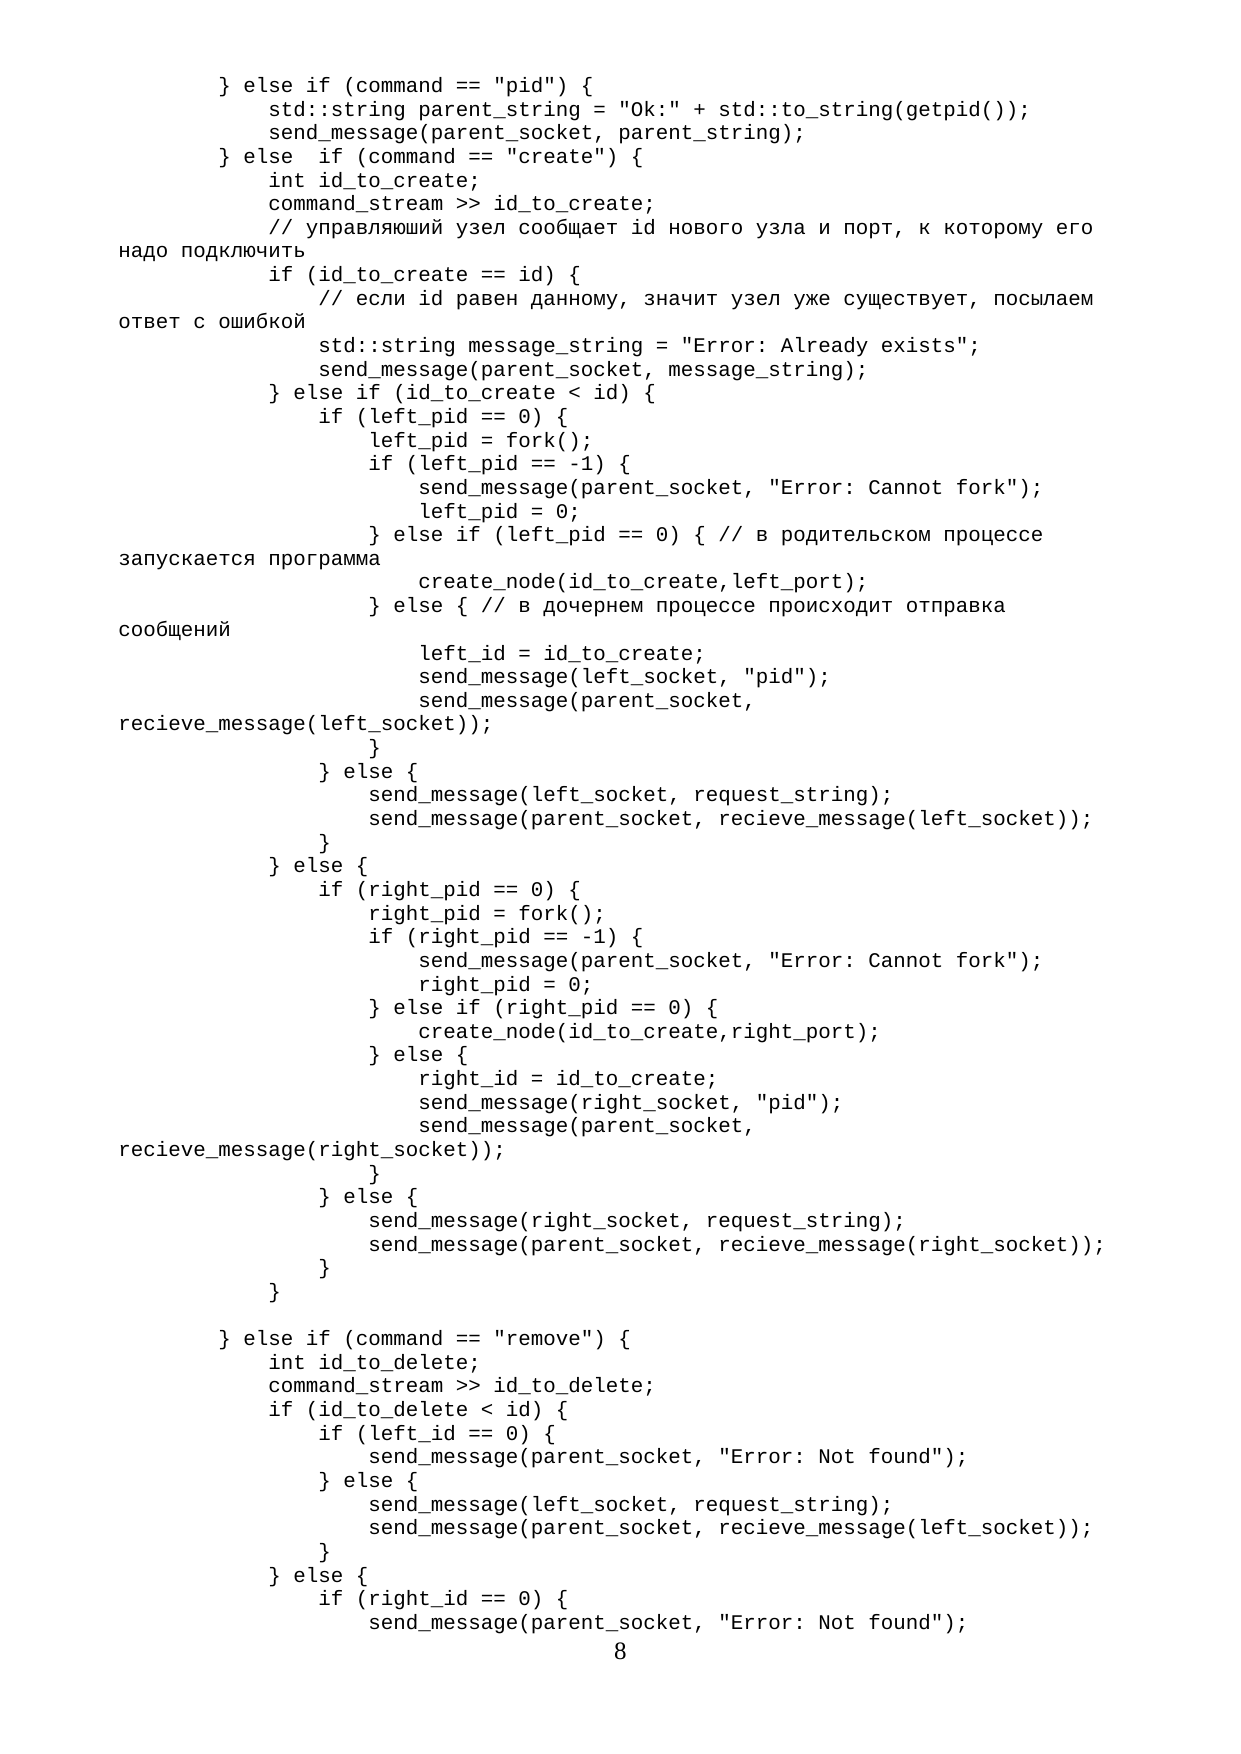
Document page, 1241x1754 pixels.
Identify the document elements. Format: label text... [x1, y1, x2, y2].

text right_pid = fork(); [118, 903, 1122, 926]
text send_message(parent_socket, recieve_message(right_socket)); [118, 1115, 1122, 1163]
text send_message(parent_socket, recieve_message(left_socket)); [118, 808, 1122, 832]
text send_message(right_socket, "pid"); [118, 1092, 1122, 1115]
text if (right_pid == 0) { [118, 879, 1122, 903]
text } [118, 1257, 1122, 1281]
text } else { [118, 1044, 1122, 1068]
text // управляюший узел сообщает id нового узла и порт, к которому его надо подключить [118, 217, 1122, 264]
text if (right_pid == -1) { [118, 926, 1122, 950]
text left_pid = 0; [118, 501, 1122, 524]
text if (right_id == 0) { [118, 1588, 1122, 1612]
text } else if (command == "remove") { [118, 1328, 1122, 1352]
text int id_to_delete; [118, 1352, 1122, 1376]
text } [118, 1163, 1122, 1186]
text right_pid = 0; [118, 973, 1122, 997]
text send_message(left_socket, "pid"); [118, 666, 1122, 690]
text // если id равен данному, значит узел уже существует, посылаем ответ с ошибкой [118, 288, 1122, 335]
text } [118, 1541, 1122, 1565]
text send_message(parent_socket, message_string); [118, 359, 1122, 382]
text } else if (command == "create") { [118, 146, 1122, 169]
text } else { [118, 1565, 1122, 1588]
text } else if (right_pid == 0) { [118, 997, 1122, 1021]
text if (left_pid == -1) { [118, 453, 1122, 477]
text command_stream >> id_to_delete; [118, 1376, 1122, 1399]
text send_message(left_socket, request_string); [118, 1494, 1122, 1517]
text left_pid = fork(); [118, 430, 1122, 453]
text left_id = id_to_create; [118, 642, 1122, 666]
text send_message(parent_socket, recieve_message(right_socket)); [118, 1234, 1122, 1257]
text } [118, 1281, 1122, 1304]
text } [118, 832, 1122, 855]
text right_id = id_to_create; [118, 1068, 1122, 1092]
text if (left_id == 0) { [118, 1423, 1122, 1446]
text send_message(parent_socket, recieve_message(left_socket)); [118, 1517, 1122, 1541]
text } [118, 737, 1122, 761]
text } else if (id_to_create < id) { [118, 382, 1122, 406]
text send_message(parent_socket, parent_string); [118, 122, 1122, 146]
text std::string message_string = "Error: Already exists"; [118, 335, 1122, 359]
text if (id_to_delete < id) { [118, 1399, 1122, 1423]
text send_message(parent_socket, recieve_message(left_socket)); [118, 690, 1122, 737]
text create_node(id_to_create,left_port); [118, 572, 1122, 595]
text send_message(right_socket, request_string); [118, 1210, 1122, 1234]
text std::string parent_string = "Ok:" + std::to_string(getpid()); [118, 99, 1122, 122]
text send_message(parent_socket, "Error: Cannot fork"); [118, 477, 1122, 501]
text if (id_to_create == id) { [118, 264, 1122, 288]
text } else { [118, 1186, 1122, 1210]
text create_node(id_to_create,right_port); [118, 1021, 1122, 1044]
text if (left_pid == 0) { [118, 406, 1122, 430]
text send_message(parent_socket, "Error: Cannot fork"); [118, 950, 1122, 973]
text int id_to_create; [118, 169, 1122, 193]
text send_message(parent_socket, "Error: Not found"); [118, 1612, 1122, 1636]
text command_stream >> id_to_create; [118, 193, 1122, 217]
text } else { [118, 1470, 1122, 1494]
text } else if (command == "pid") { [118, 75, 1122, 99]
text } else { [118, 761, 1122, 784]
text } else { [118, 855, 1122, 879]
text send_message(left_socket, request_string); [118, 784, 1122, 808]
text send_message(parent_socket, "Error: Not found"); [118, 1446, 1122, 1470]
text } else if (left_pid == 0) { // в родительском процессе запускается программа [118, 524, 1122, 572]
text } else { // в дочернем процессе происходит отправка сообщений [118, 595, 1122, 642]
